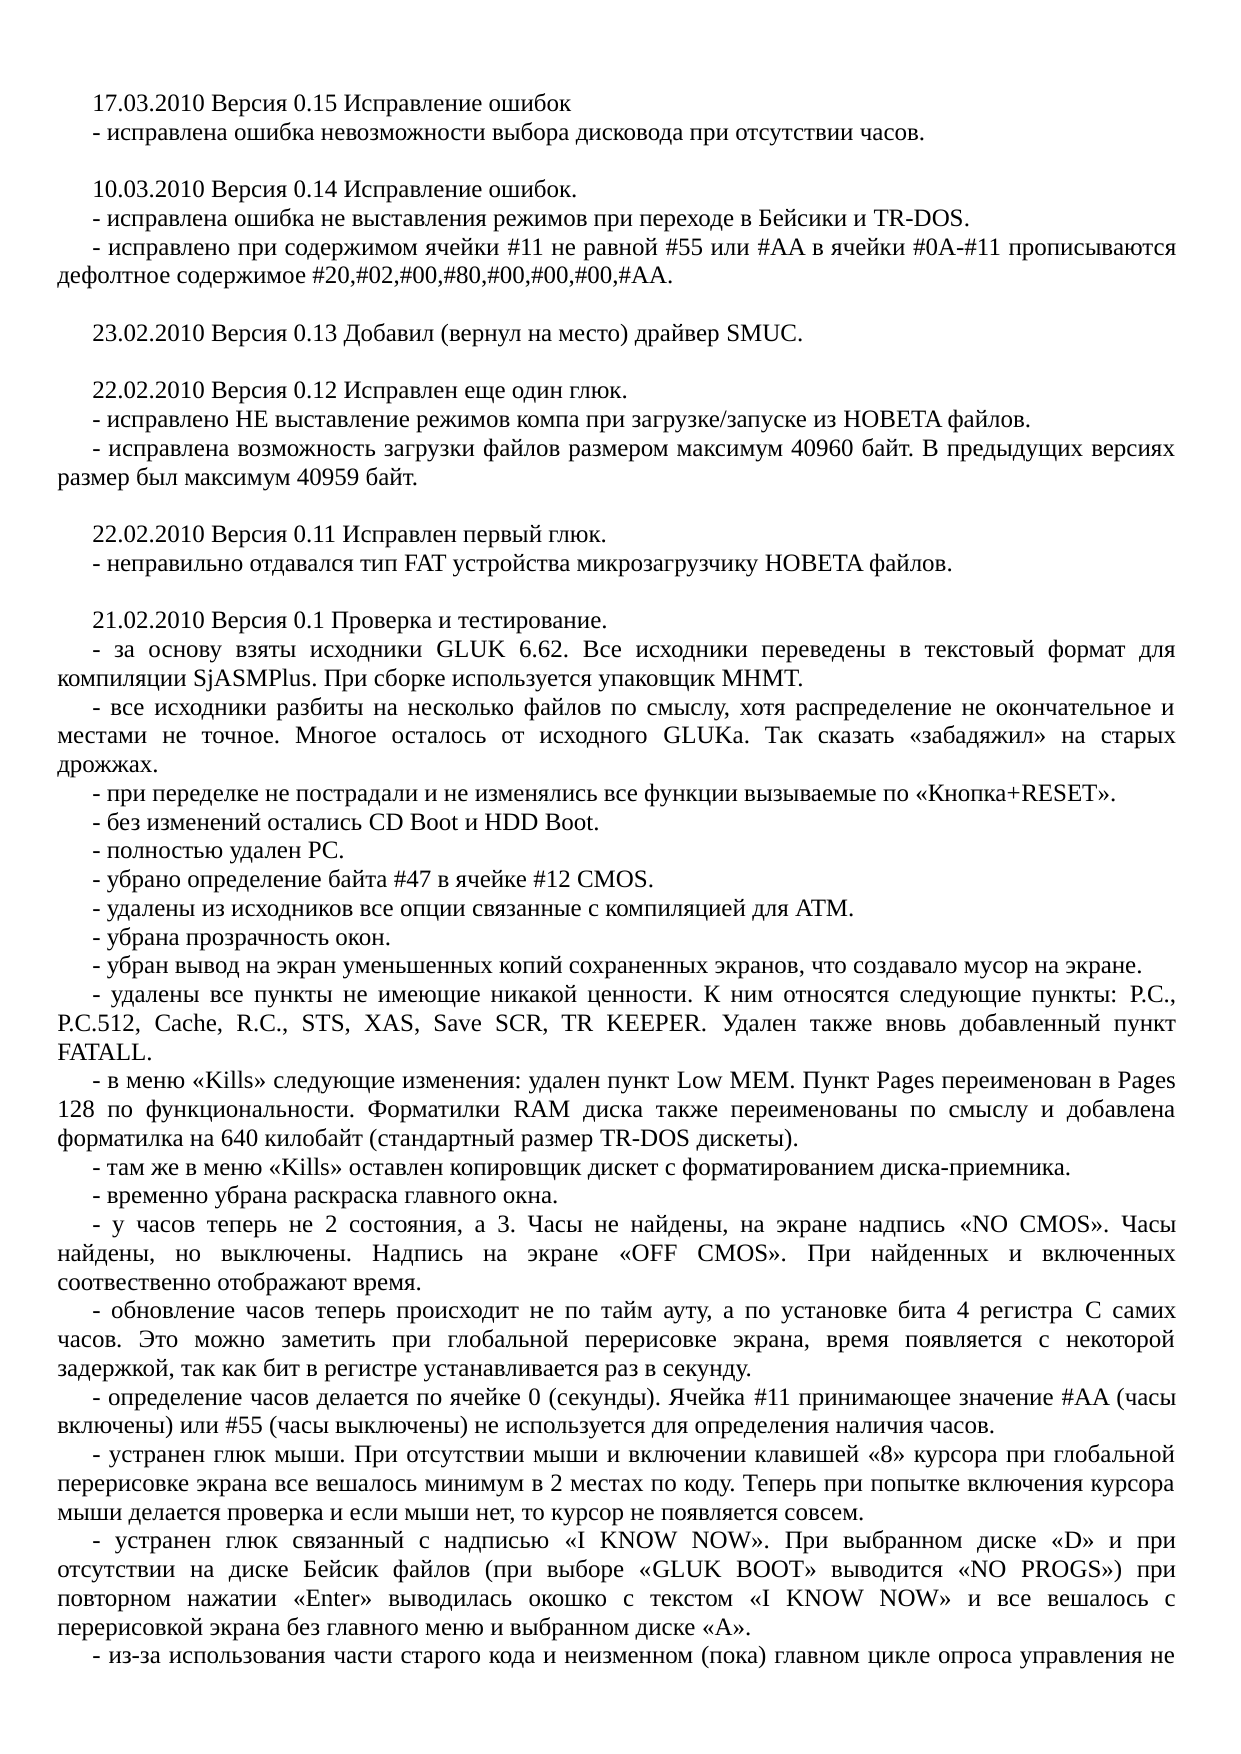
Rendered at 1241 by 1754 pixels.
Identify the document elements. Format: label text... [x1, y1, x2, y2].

text - исправлена ошибка не выставления режимов при переходе в Бейсики и TR-DOS. [57, 203, 1176, 232]
text - исправлена возможность загрузки файлов размером максимум 40960 байт. В предыдущих версиях размер был максимум 40959 байт. [57, 433, 1176, 491]
text - удалены из исходников все опции связанные с компиляцией для АТМ. [57, 893, 1176, 922]
text 22.02.2010 Версия 0.12 Исправлен еще один глюк. [57, 376, 1176, 404]
text - устранен глюк мыши. При отсутствии мыши и включении клавишей «8» курсора при глобальной перерисовке экрана все вешалось минимум в 2 местах по коду. Теперь при попытке включения курсора мыши делается проверка и если мыши нет, то курсор не появляется совсем. [57, 1439, 1176, 1526]
text - устранен глюк связанный с надписью «I KNOW NOW». При выбранном диске «D» и при отсутствии на диске Бейсик файлов (при выборе «GLUK BOOT» выводится «NO PROGS») при повторном нажатии «Enter» выводилась окошко с текстом «I KNOW NOW» и все вешалось с перерисовкой экрана без главного меню и выбранном диске «A». [57, 1526, 1176, 1641]
text 22.02.2010 Версия 0.11 Исправлен первый глюк. [57, 519, 1176, 548]
text - без изменений остались CD Boot и HDD Boot. [57, 807, 1176, 836]
text - в меню «Kills» следующие изменения: удален пункт Low MEM. Пункт Pages переименован в Pages 128 по функциональности. Форматилки RAM диска также переименованы по смыслу и добавлена форматилка на 640 килобайт (стандартный размер TR-DOS дискеты). [57, 1066, 1176, 1152]
text - удалены все пункты не имеющие никакой ценности. К ним относятся следующие пункты: P.C., P.C.512, Cache, R.C., STS, XAS, Save SCR, TR KEEPER. Удален также вновь добавленный пункт FATALL. [57, 979, 1176, 1066]
text 10.03.2010 Версия 0.14 Исправление ошибок. [57, 174, 1176, 203]
text - все исходники разбиты на несколько файлов по смыслу, хотя распределение не окончательное и местами не точное. Многое осталось от исходного GLUKа. Так сказать «забадяжил» на старых дрожжах. [57, 692, 1176, 778]
text - убрана прозрачность окон. [57, 922, 1176, 951]
text - убран вывод на экран уменьшенных копий сохраненных экранов, что создавало мусор на экране. [57, 951, 1176, 979]
text - при переделке не пострадали и не изменялись все функции вызываемые по «Кнопка+RESET». [57, 778, 1176, 807]
text 21.02.2010 Версия 0.1 Проверка и тестирование. [57, 606, 1176, 634]
text - убрано определение байта #47 в ячейке #12 CMOS. [57, 864, 1176, 893]
text - полностью удален PC. [57, 836, 1176, 864]
text - исправлено НЕ выставление режимов компа при загрузке/запуске из HOBETA файлов. [57, 404, 1176, 433]
text - исправлена ошибка невозможности выбора дисковода при отсутствии часов. [57, 117, 1176, 146]
text - обновление часов теперь происходит не по тайм ауту, а по установке бита 4 регистра C самих часов. Это можно заметить при глобальной перерисовке экрана, время появляется с некоторой задержкой, так как бит в регистре устанавливается раз в секунду. [57, 1296, 1176, 1382]
text - из-за использования части старого кода и неизменном (пока) главном цикле опроса управления не [57, 1641, 1176, 1669]
text - временно убрана раскраска главного окна. [57, 1181, 1176, 1209]
text - исправлено при содержимом ячейки #11 не равной #55 или #AA в ячейки #0A-#11 прописываются дефолтное содержимое #20,#02,#00,#80,#00,#00,#00,#AA. [57, 232, 1176, 289]
text 23.02.2010 Версия 0.13 Добавил (вернул на место) драйвер SMUC. [57, 318, 1176, 347]
text - за основу взяты исходники GLUK 6.62. Все исходники переведены в текстовый формат для компиляции SjASMPlus. При сборке используется упаковщик MHMT. [57, 634, 1176, 692]
text 17.03.2010 Версия 0.15 Исправление ошибок [57, 88, 1176, 117]
text - неправильно отдавался тип FAT устройства микрозагрузчику HOBETA файлов. [57, 548, 1176, 577]
text - там же в меню «Kills» оставлен копировщик дискет с форматированием диска-приемника. [57, 1152, 1176, 1181]
text - у часов теперь не 2 состояния, а 3. Часы не найдены, на экране надпись «NO CMOS». Часы найдены, но выключены. Надпись на экране «OFF CMOS». При найденных и включенных соотвественно отображают время. [57, 1209, 1176, 1296]
text - определение часов делается по ячейке 0 (секунды). Ячейка #11 принимающее значение #AA (часы включены) или #55 (часы выключены) не используется для определения наличия часов. [57, 1382, 1176, 1439]
